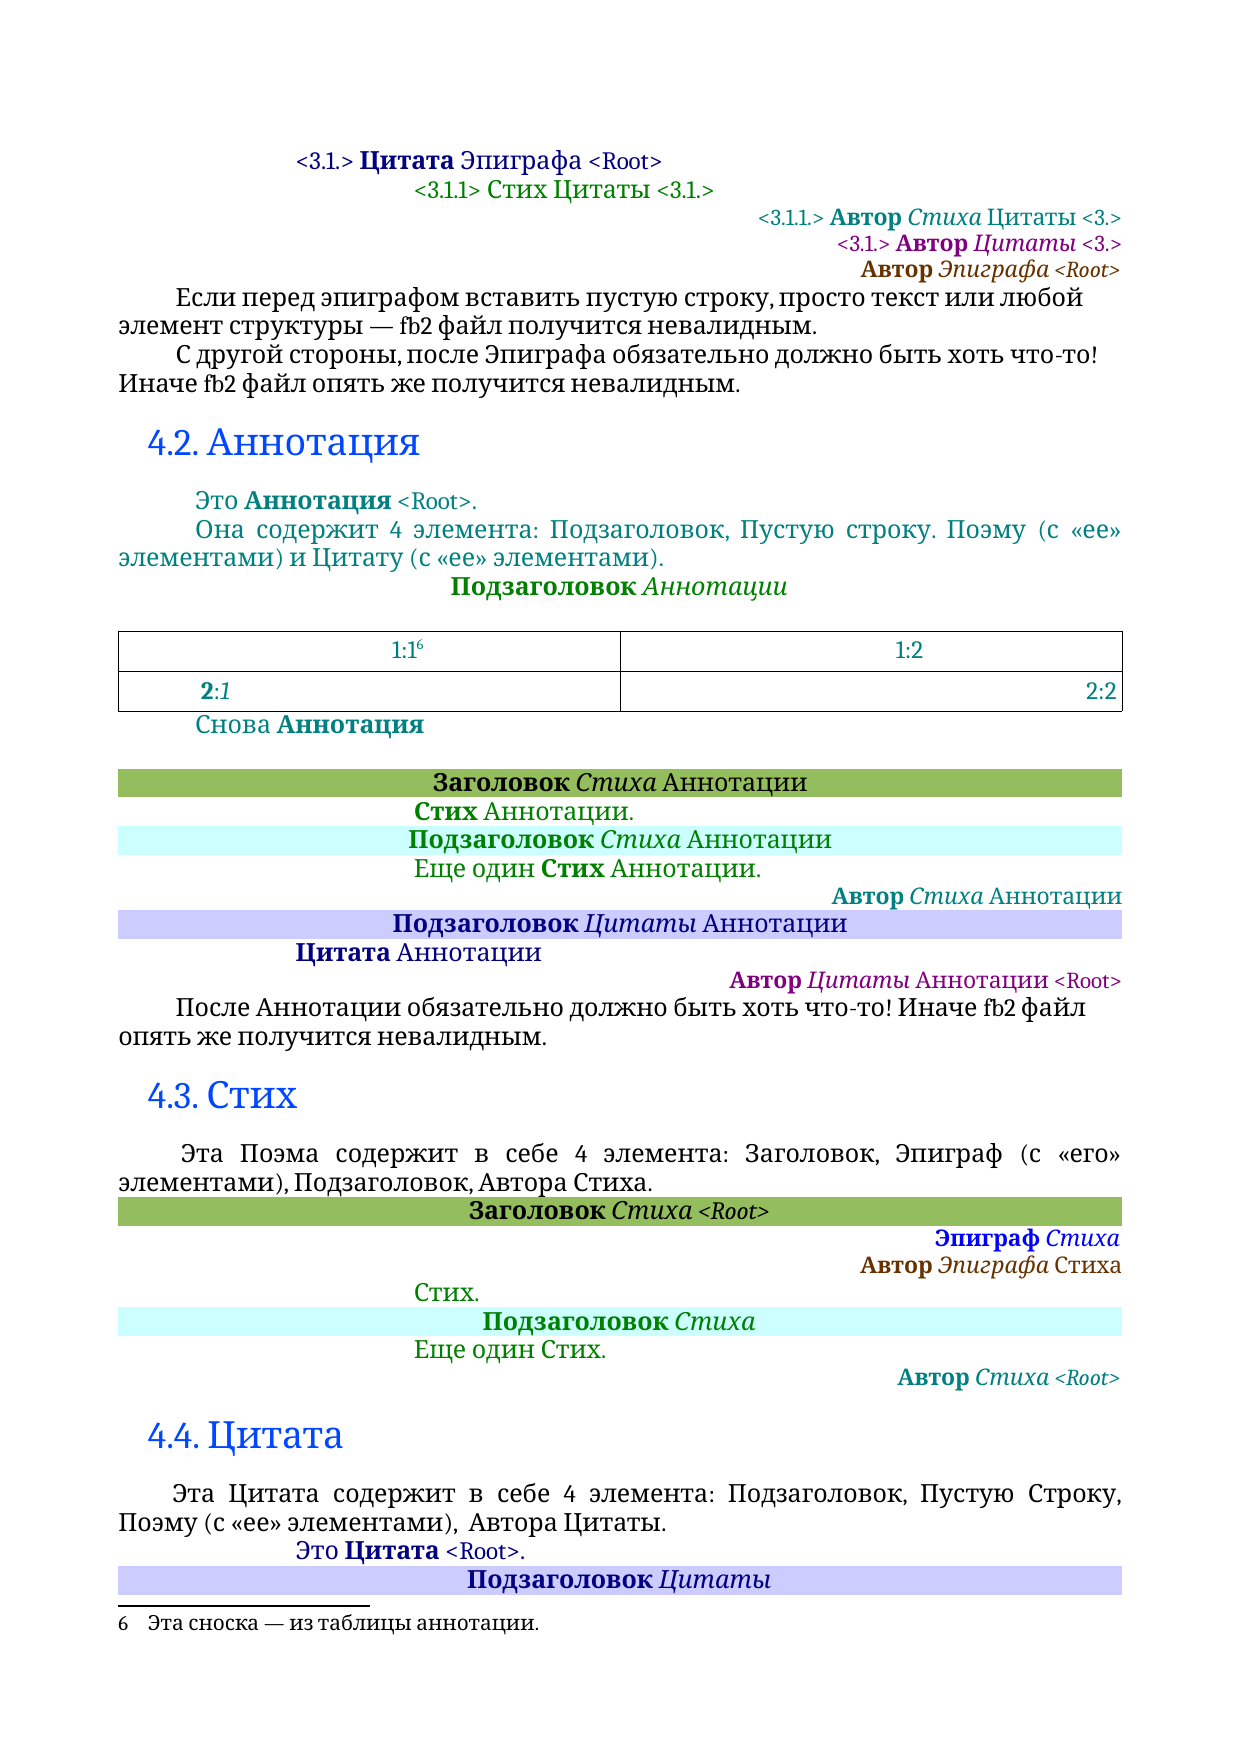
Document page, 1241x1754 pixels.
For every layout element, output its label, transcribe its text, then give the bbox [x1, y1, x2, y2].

subtitle Подзаголовок Цитаты Аннотации [118, 910, 1122, 939]
text Это Аннотация <Root>. [118, 487, 1122, 516]
text Автор Стиха <Root> [502, 1365, 1122, 1391]
table_cell 2:2 [621, 672, 1122, 711]
text Если перед эпиграфом вставить пустую строку, просто текст или любой элемент структуры — fb2 файл получится невалидным. [118, 283, 1122, 341]
text 4.3. Стих [148, 1075, 1122, 1118]
table_cell 2:1 [119, 672, 620, 711]
text Эта Поэма содержит в себе 4 элемента: Заголовок, Эпиграф (с «его» элементами), Подзаголовок, Автора Стиха. [118, 1140, 1122, 1197]
text <3.1.1.> Автор Стиха Цитаты <3.> [502, 204, 1122, 231]
text Снова Аннотация [118, 712, 1122, 740]
text 4.2. Аннотация [148, 422, 1122, 465]
text Автор Цитаты Аннотации <Root> [325, 968, 1122, 994]
text Это Цитата <Root>. [295, 1537, 945, 1566]
subtitle Подзаголовок Стиха Аннотации [118, 826, 1122, 855]
title Заголовок Стиха <Root> [118, 1197, 1122, 1226]
text Цитата Аннотации [295, 939, 945, 968]
text С другой стороны, после Эпиграфа обязательно должно быть хоть что-то! Иначе fb2 файл опять же получится невалидным. [118, 341, 1122, 398]
text После Аннотации обязательно должно быть хоть что-то! Иначе fb2 файл опять же получится невалидным. [118, 994, 1122, 1051]
text <3.1.> Автор Цитаты <3.> [325, 231, 1122, 257]
text Еще один Стих. [413, 1336, 1063, 1365]
text Стих Аннотации. [413, 797, 1063, 826]
subtitle Подзаголовок Цитаты [118, 1566, 1122, 1595]
text 4.4. Цитата [148, 1415, 1122, 1458]
text Эпиграф Стиха [472, 1226, 1122, 1252]
text Автор Эпиграфа Стиха [502, 1252, 1122, 1279]
text Стих. [413, 1279, 1063, 1307]
text <3.1.> Цитата Эпиграфа <Root> [295, 147, 945, 176]
text Она содержит 4 элемента: Подзаголовок, Пустую строку. Поэму (с «ее» элементами) и Цитату (с «ее» элементами). [118, 516, 1122, 573]
subtitle Подзаголовок Стиха [118, 1307, 1122, 1336]
text <3.1.1> Стих Цитаты <3.1.> [413, 176, 1063, 204]
title Заголовок Стиха Аннотации [118, 769, 1122, 797]
text Эта Цитата содержит в себе 4 элемента: Подзаголовок, Пустую Строку, Поэму (с «ее» элементами), Автора Цитаты. [118, 1480, 1122, 1537]
subtitle Подзаголовок Аннотации [118, 573, 1122, 602]
text Автор Эпиграфа <Root> [502, 257, 1122, 283]
table_header 1:2 [621, 632, 1122, 671]
text Еще один Стих Аннотации. [413, 855, 1063, 884]
text Автор Стиха Аннотации [502, 884, 1122, 910]
table_header 1:1 [119, 632, 620, 671]
